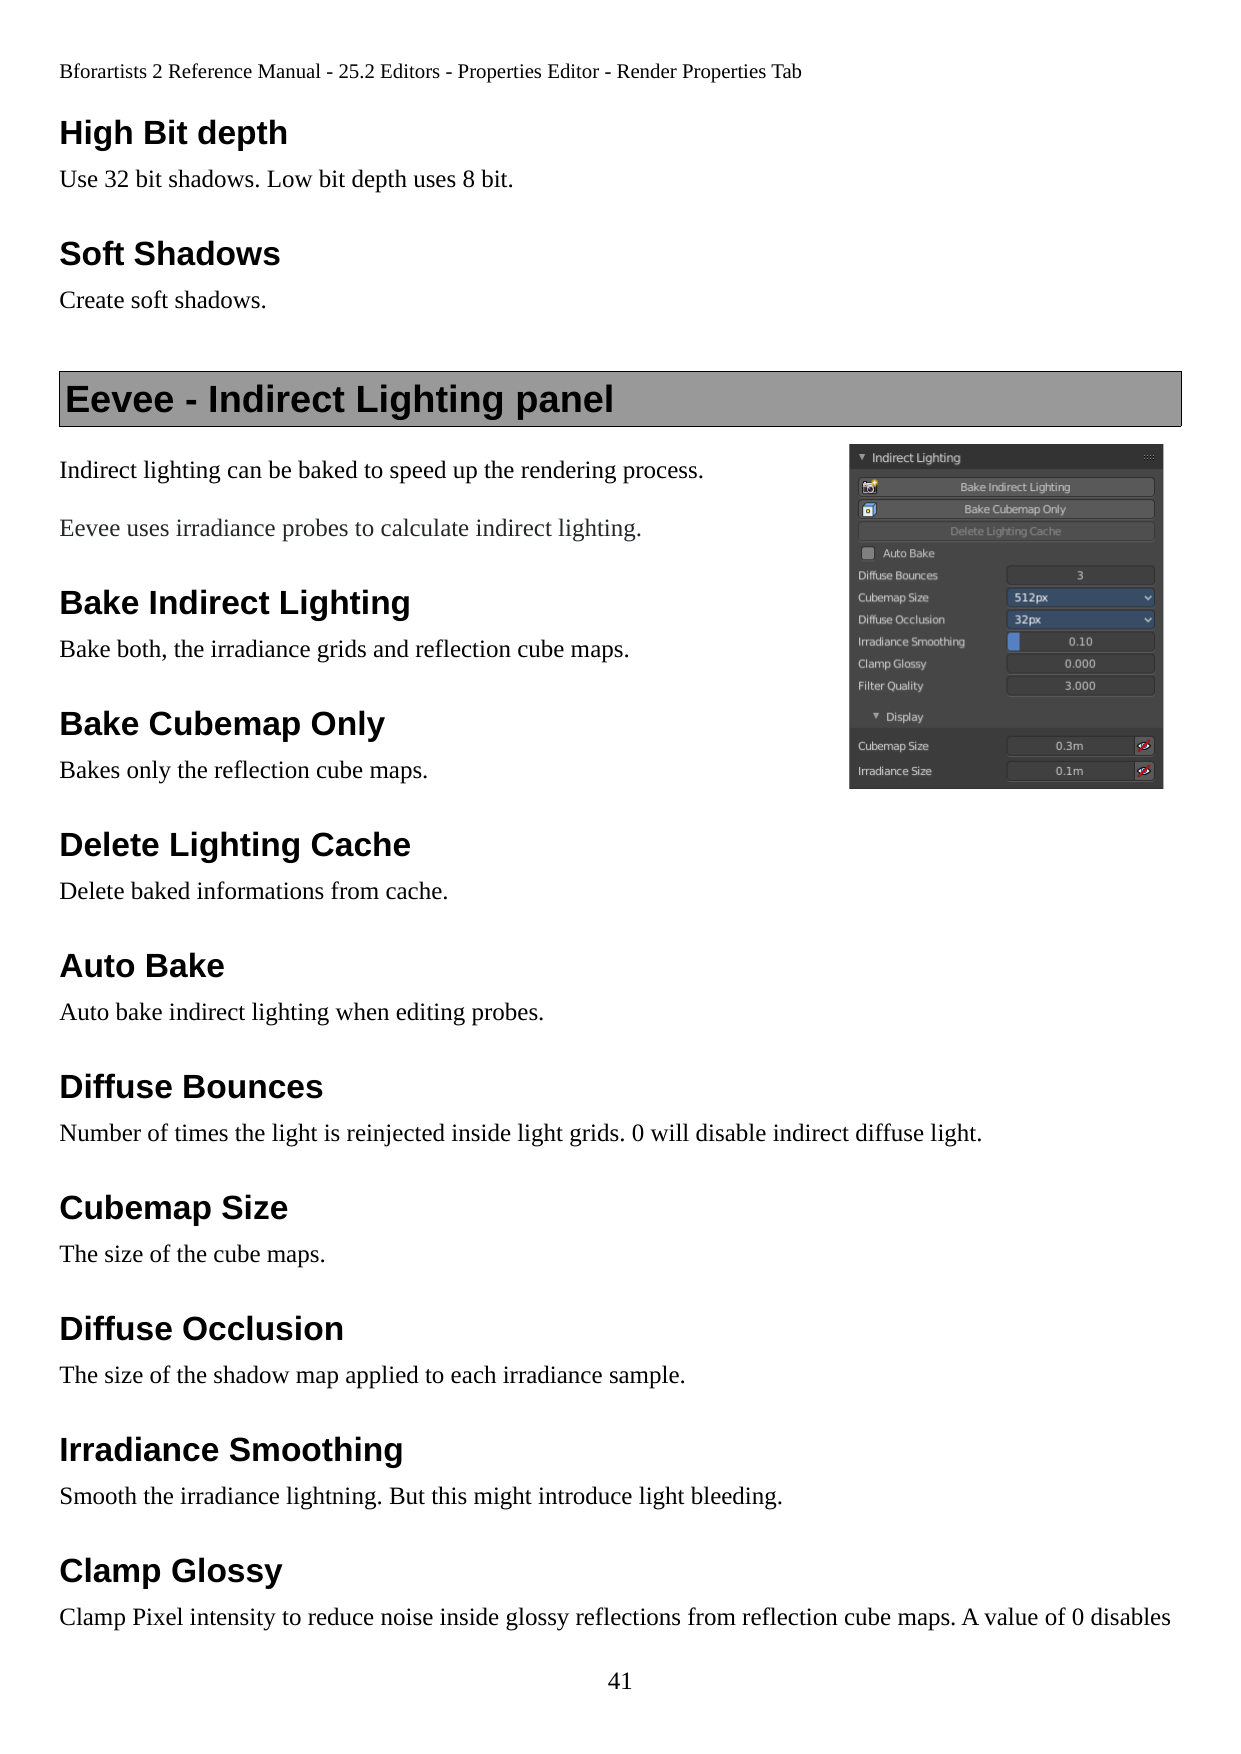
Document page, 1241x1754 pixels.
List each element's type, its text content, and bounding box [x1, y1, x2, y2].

text Bake both, the irradiance grids and reflection cube maps. [59, 634, 849, 662]
text The size of the cube maps. [59, 1239, 1181, 1268]
text Create soft shadows. [59, 285, 1181, 313]
text The size of the shadow map applied to each irradiance sample. [59, 1360, 1181, 1389]
subtitle High Bit depth [59, 113, 1181, 151]
subtitle Irradiance Smoothing [59, 1430, 1181, 1468]
text Smooth the irradiance lightning. But this might introduce light bleeding. [59, 1481, 1181, 1510]
subtitle Clamp Glossy [59, 1551, 1181, 1589]
text Delete baked informations from cache. [59, 876, 1181, 904]
subtitle Bake Indirect Lighting [59, 582, 849, 621]
text Auto bake indirect lighting when editing probes. [59, 997, 1181, 1026]
subtitle Diffuse Bounces [59, 1067, 1181, 1105]
subtitle Bake Cubemap Only [59, 703, 849, 742]
subtitle Auto Bake [59, 946, 1181, 984]
text Eevee uses irradiance probes to calculate indirect lighting. [59, 513, 849, 541]
text Use 32 bit shadows. Low bit depth uses 8 bit. [59, 164, 1181, 192]
subtitle Cubemap Size [59, 1188, 1181, 1226]
subtitle [1164, 582, 1181, 621]
picture [849, 444, 1164, 789]
subtitle Soft Shadows [59, 234, 1181, 272]
subtitle [1164, 703, 1181, 742]
text Clamp Pixel intensity to reduce noise inside glossy reflections from reflection cube maps. A value of 0 disables [59, 1602, 1181, 1631]
text Number of times the light is reinjected inside light grids. 0 will disable indirect diffuse light. [59, 1118, 1181, 1147]
text Bakes only the reflection cube maps. [59, 755, 849, 783]
subtitle Diffuse Occlusion [59, 1309, 1181, 1347]
text Indirect lighting can be baked to speed up the rendering process. [59, 455, 849, 484]
subtitle Delete Lighting Cache [59, 824, 1181, 863]
table_header Eevee - Indirect Lighting panel [60, 372, 1181, 426]
